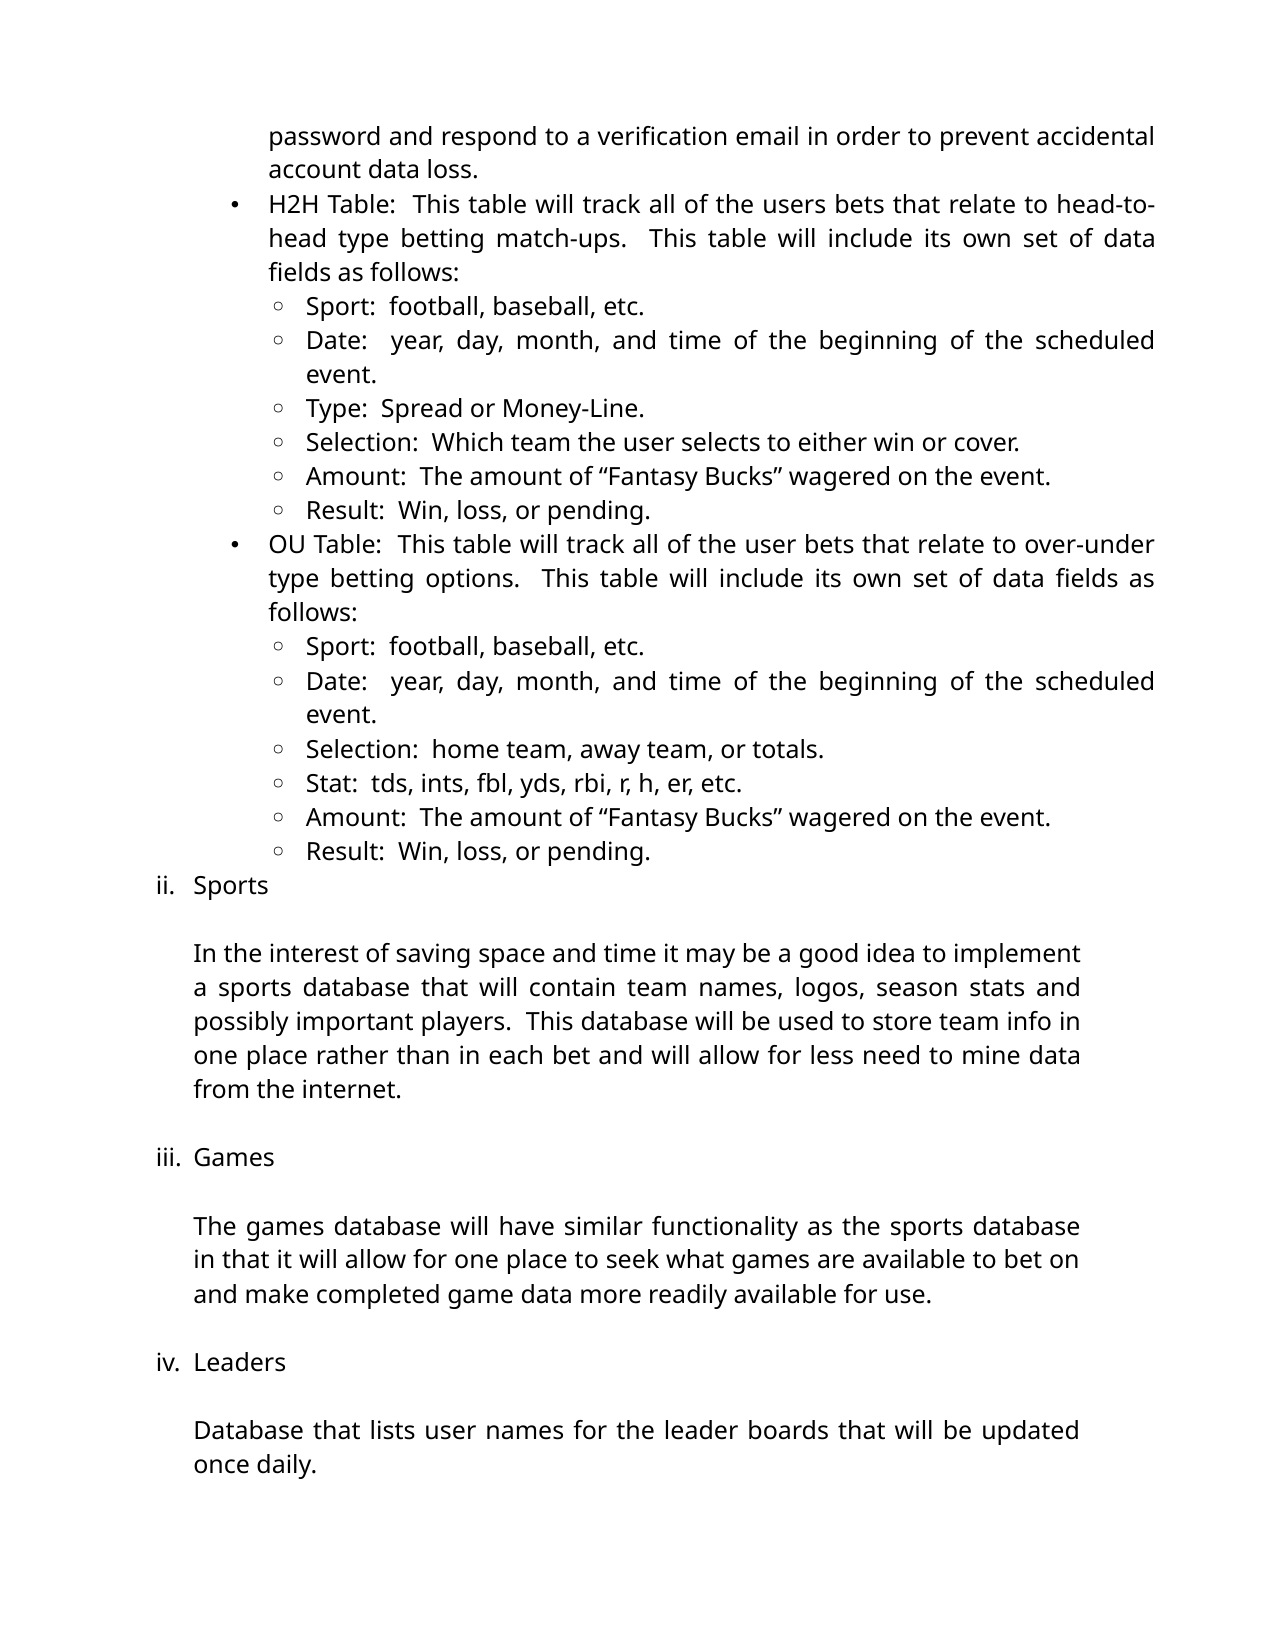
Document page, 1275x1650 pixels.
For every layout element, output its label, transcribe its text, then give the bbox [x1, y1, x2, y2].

text In the interest of saving space and time it may be a good idea to implement a sports database that will contain team names, logos, season stats and possibly important players. This database will be used to store team info in one place rather than in each bet and will allow for less need to mine data from the internet. [193, 936, 1082, 1106]
list H2H Table: This table will track all of the users bets that relate to head-to-head type betting match-ups. This table will include its own set of data fields as follows: [231, 186, 1157, 288]
list Stat: tds, ints, fbl, yds, rbi, r, h, er, etc. [268, 765, 1157, 799]
list Sport: football, baseball, etc. [268, 288, 1157, 322]
list Selection: Which team the user selects to either win or cover. [268, 425, 1157, 459]
list Date: year, day, month, and time of the beginning of the scheduled event. [268, 322, 1157, 391]
list Sports [156, 867, 1157, 902]
list Selection: home team, away team, or totals. [268, 731, 1157, 765]
list Amount: The amount of “Fantasy Bucks” wagered on the event. [268, 459, 1157, 493]
text Database that lists user names for the leader boards that will be updated once daily. [193, 1412, 1082, 1481]
list Games [156, 1140, 1157, 1174]
list Leaders [156, 1344, 1157, 1378]
list Date: year, day, month, and time of the beginning of the scheduled event. [268, 663, 1157, 731]
text The games database will have similar functionality as the sports database in that it will allow for one place to seek what games are available to bet on and make completed game data more readily available for use. [193, 1208, 1082, 1310]
list Amount: The amount of “Fantasy Bucks” wagered on the event. [268, 799, 1157, 833]
list password and respond to a verification email in order to prevent accidental account data loss. [231, 118, 1157, 186]
list Result: Win, loss, or pending. [268, 833, 1157, 867]
list OU Table: This table will track all of the user bets that relate to over-under type betting options. This table will include its own set of data fields as follows: [231, 527, 1157, 629]
list Type: Spread or Money-Line. [268, 391, 1157, 425]
list Result: Win, loss, or pending. [268, 493, 1157, 527]
list Sport: football, baseball, etc. [268, 629, 1157, 663]
